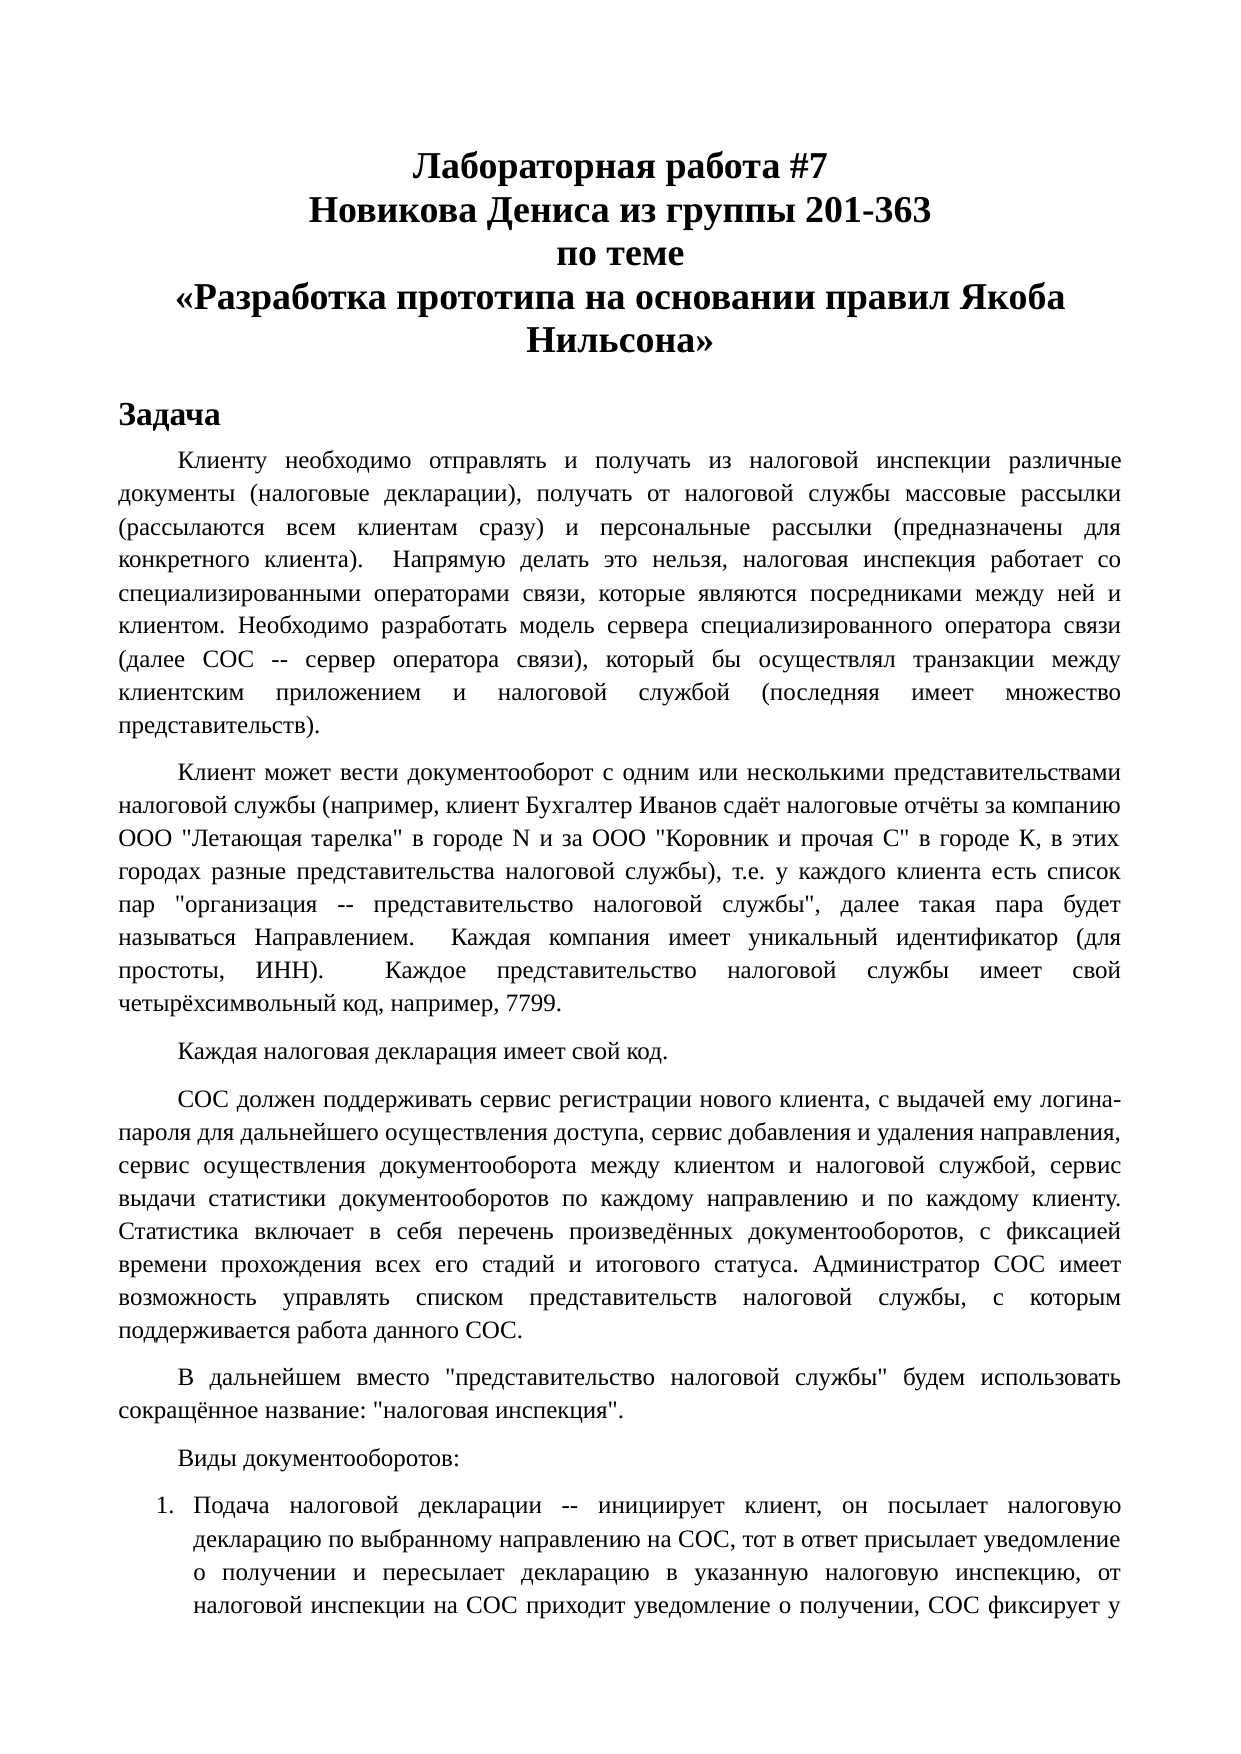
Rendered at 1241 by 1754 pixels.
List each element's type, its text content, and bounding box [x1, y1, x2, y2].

subtitle по теме [118, 230, 1122, 274]
subtitle «Разработка прототипа на основании правил Якоба Нильсона» [118, 274, 1122, 361]
list Подача налоговой декларации -- инициирует клиент, он посылает налоговую декларацию по выбранному направлению на СОС, тот в ответ присылает уведомление о получении и пересылает декларацию в указанную налоговую инспекцию, от налоговой инспекции на СОС приходит уведомление о получении, СОС фиксирует у [156, 1491, 1122, 1618]
text Каждая налоговая декларация имеет свой код. [118, 1036, 1122, 1065]
text СОС должен поддерживать сервис регистрации нового клиента, с выдачей ему логина-пароля для дальнейшего осуществления доступа, сервис добавления и удаления направления, сервис осуществления документооборота между клиентом и налоговой службой, сервис выдачи статистики документооборотов по каждому направлению и по каждому клиенту. Статистика включает в себя перечень произведённых документооборотов, с фиксацией времени прохождения всех его стадий и итогового статуса. Администратор СОС имеет возможность управлять списком представительств налоговой службы, с которым поддерживается работа данного СОС. [118, 1084, 1122, 1343]
text Клиент может вести документооборот с одним или несколькими представительствами налоговой службы (например, клиент Бухгалтер Иванов сдаёт налоговые отчёты за компанию ООО "Летающая тарелка" в городе N и за ООО "Коровник и прочая С" в городе К, в этих городах разные представительства налоговой службы), т.е. у каждого клиента есть список пар "организация -- представительство налоговой службы", далее такая пара будет называться Направлением. Каждая компания имеет уникальный идентификатор (для простоты, ИНН). Каждое представительство налоговой службы имеет свой четырёхсимвольный код, например, 7799. [118, 757, 1122, 1017]
text Клиенту необходимо отправлять и получать из налоговой инспекции различные документы (налоговые декларации), получать от налоговой службы массовые рассылки (рассылаются всем клиентам сразу) и персональные рассылки (предназначены для конкретного клиента). Напрямую делать это нельзя, налоговая инспекция работает со специализированными операторами связи, которые являются посредниками между ней и клиентом. Необходимо разработать модель сервера специализированного оператора связи (далее СОС -- сервер оператора связи), который бы осуществлял транзакции между клиентским приложением и налоговой службой (последняя имеет множество представительств). [118, 446, 1122, 738]
subtitle Задача [118, 394, 1122, 433]
subtitle Лабораторная работа #7 [118, 143, 1122, 187]
text Виды документооборотов: [118, 1443, 1122, 1472]
subtitle Новикова Дениса из группы 201-363 [118, 187, 1122, 230]
text В дальнейшем вместо "представительство налоговой службы" будем использовать сокращённое название: "налоговая инспекция". [118, 1362, 1122, 1424]
